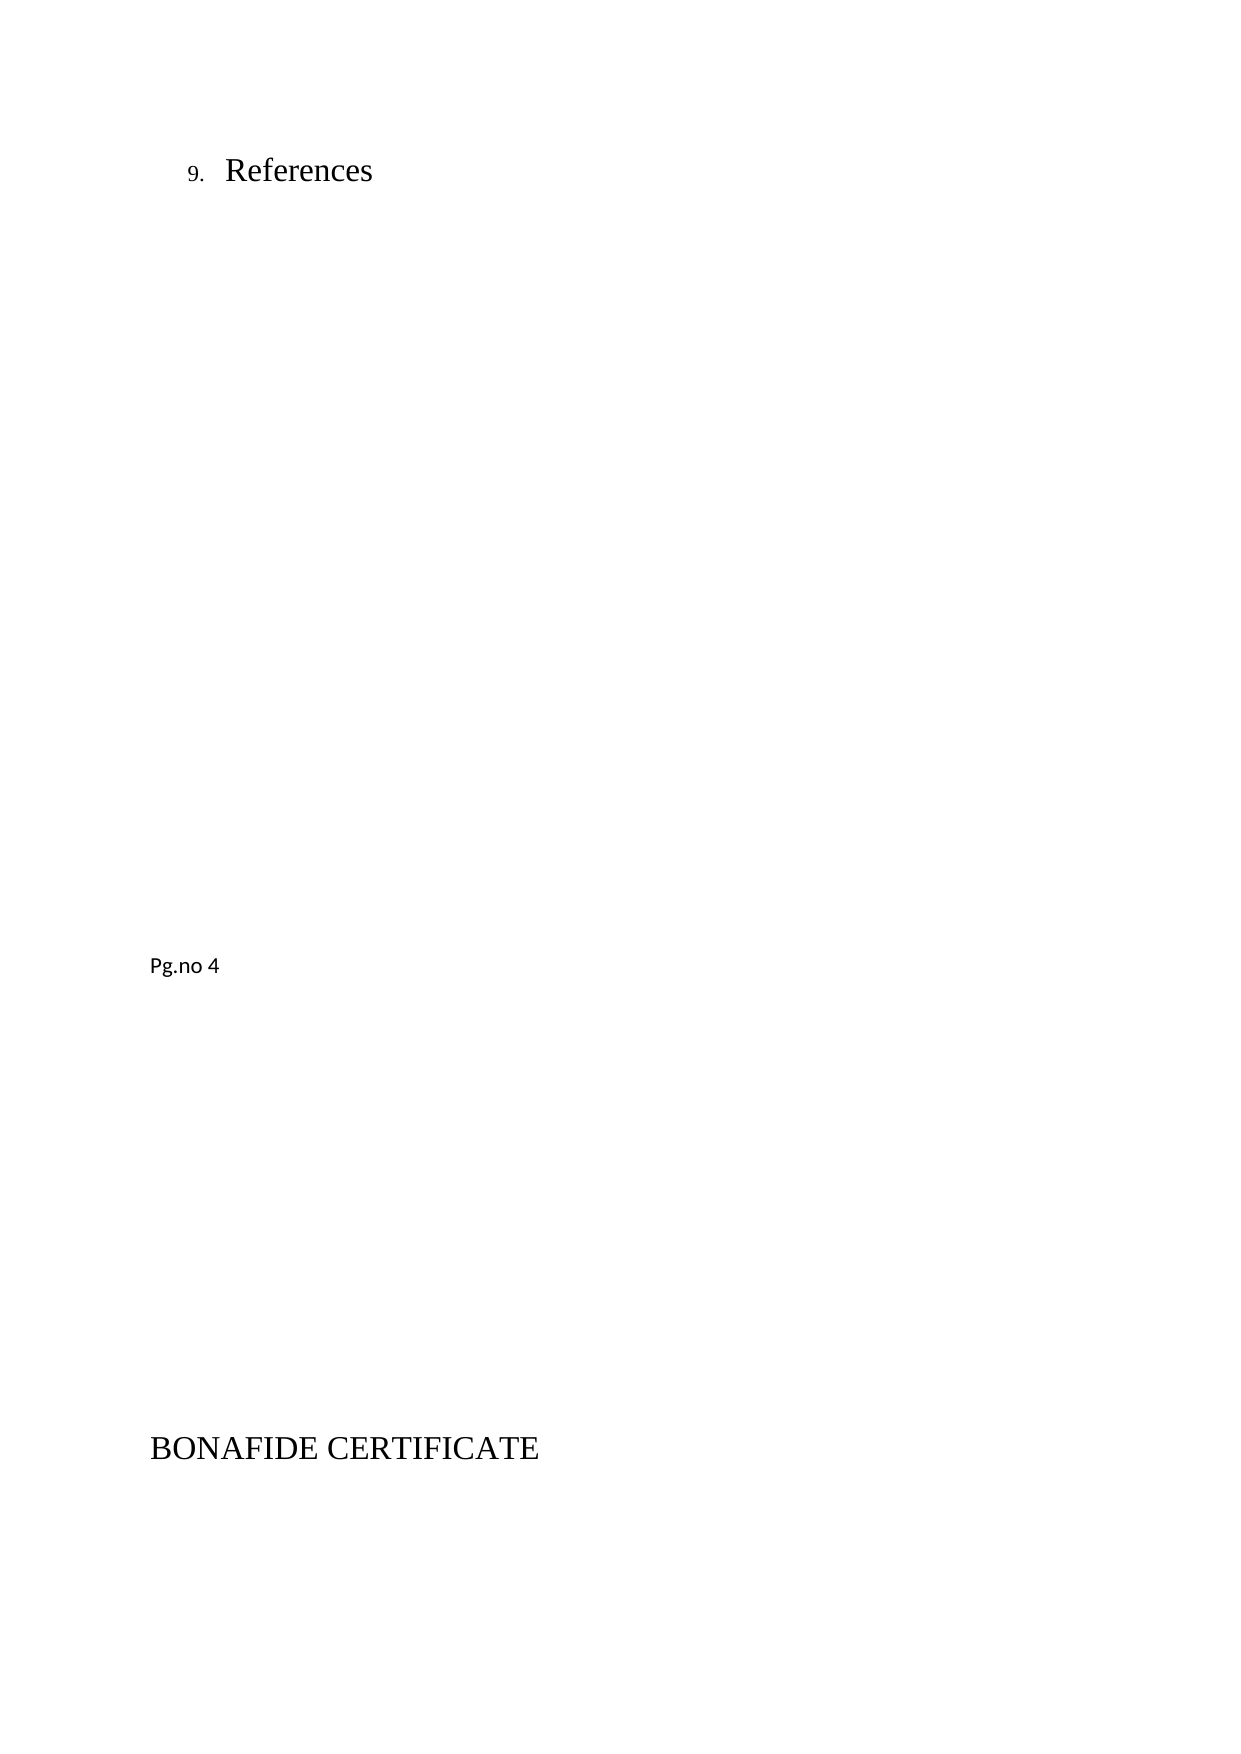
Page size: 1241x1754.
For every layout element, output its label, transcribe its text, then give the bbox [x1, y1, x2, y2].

text Pg.no 4 [150, 951, 1090, 979]
text BONAFIDE CERTIFICATE [150, 1429, 1090, 1467]
list References [187, 150, 1090, 188]
